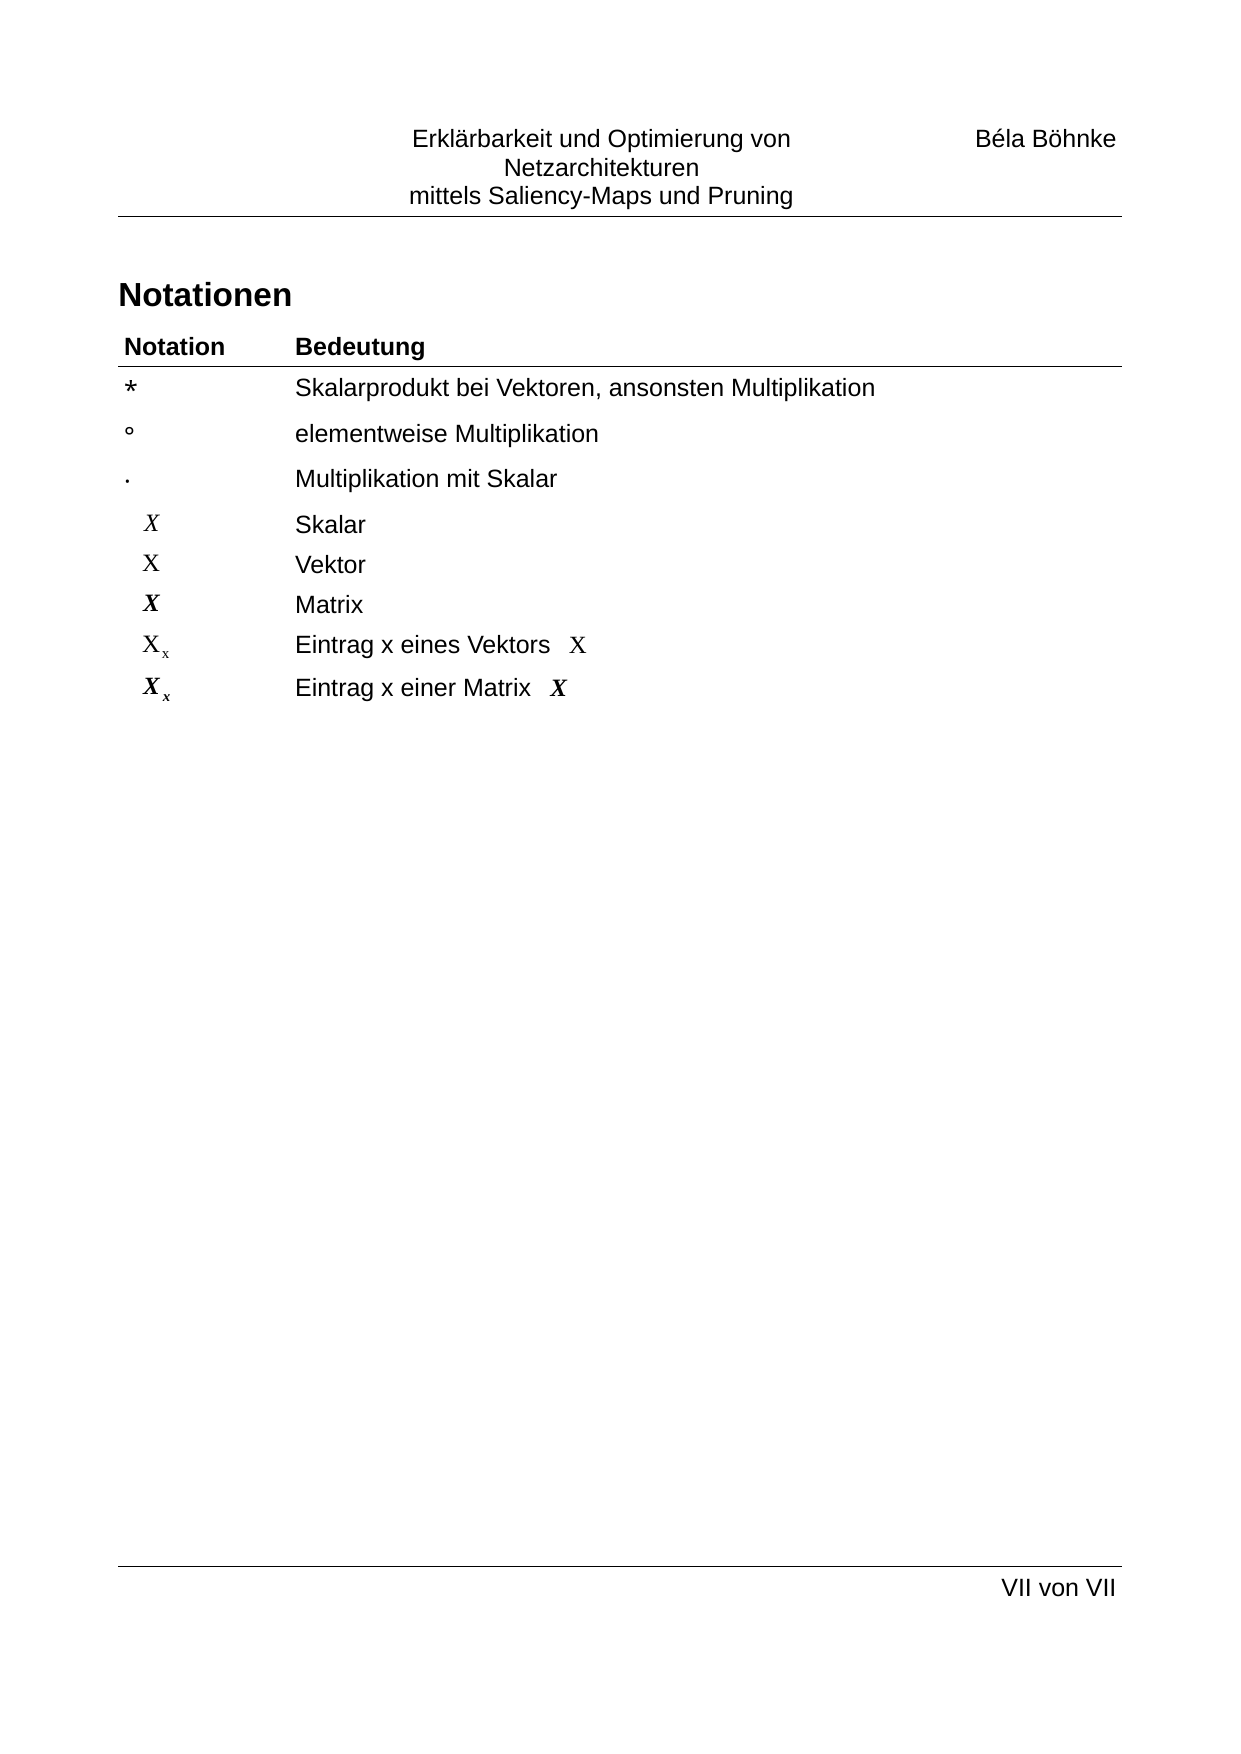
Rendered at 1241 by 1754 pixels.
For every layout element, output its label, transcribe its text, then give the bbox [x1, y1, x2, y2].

table_cell ° [118, 413, 289, 458]
table_cell Skalar [289, 504, 1122, 544]
table_cell [118, 544, 289, 584]
table_cell · [118, 458, 289, 504]
table_header Notation [118, 326, 289, 366]
table_cell [118, 504, 289, 544]
table_cell Multiplikation mit Skalar [289, 458, 1122, 504]
table_cell Eintrag x einer Matrix [289, 667, 1122, 710]
table_cell [118, 667, 289, 710]
table_cell [118, 625, 289, 667]
table_cell Vektor [289, 544, 1122, 584]
subtitle Notationen [118, 275, 1122, 313]
table_cell Eintrag x eines Vektors [289, 625, 1122, 667]
table_cell elementweise Multiplikation [289, 413, 1122, 458]
table_cell * [118, 367, 289, 413]
table_cell Matrix [289, 584, 1122, 624]
table_cell [118, 584, 289, 624]
table_cell Skalarprodukt bei Vektoren, ansonsten Multiplikation [289, 367, 1122, 413]
table_header Bedeutung [289, 326, 1122, 366]
